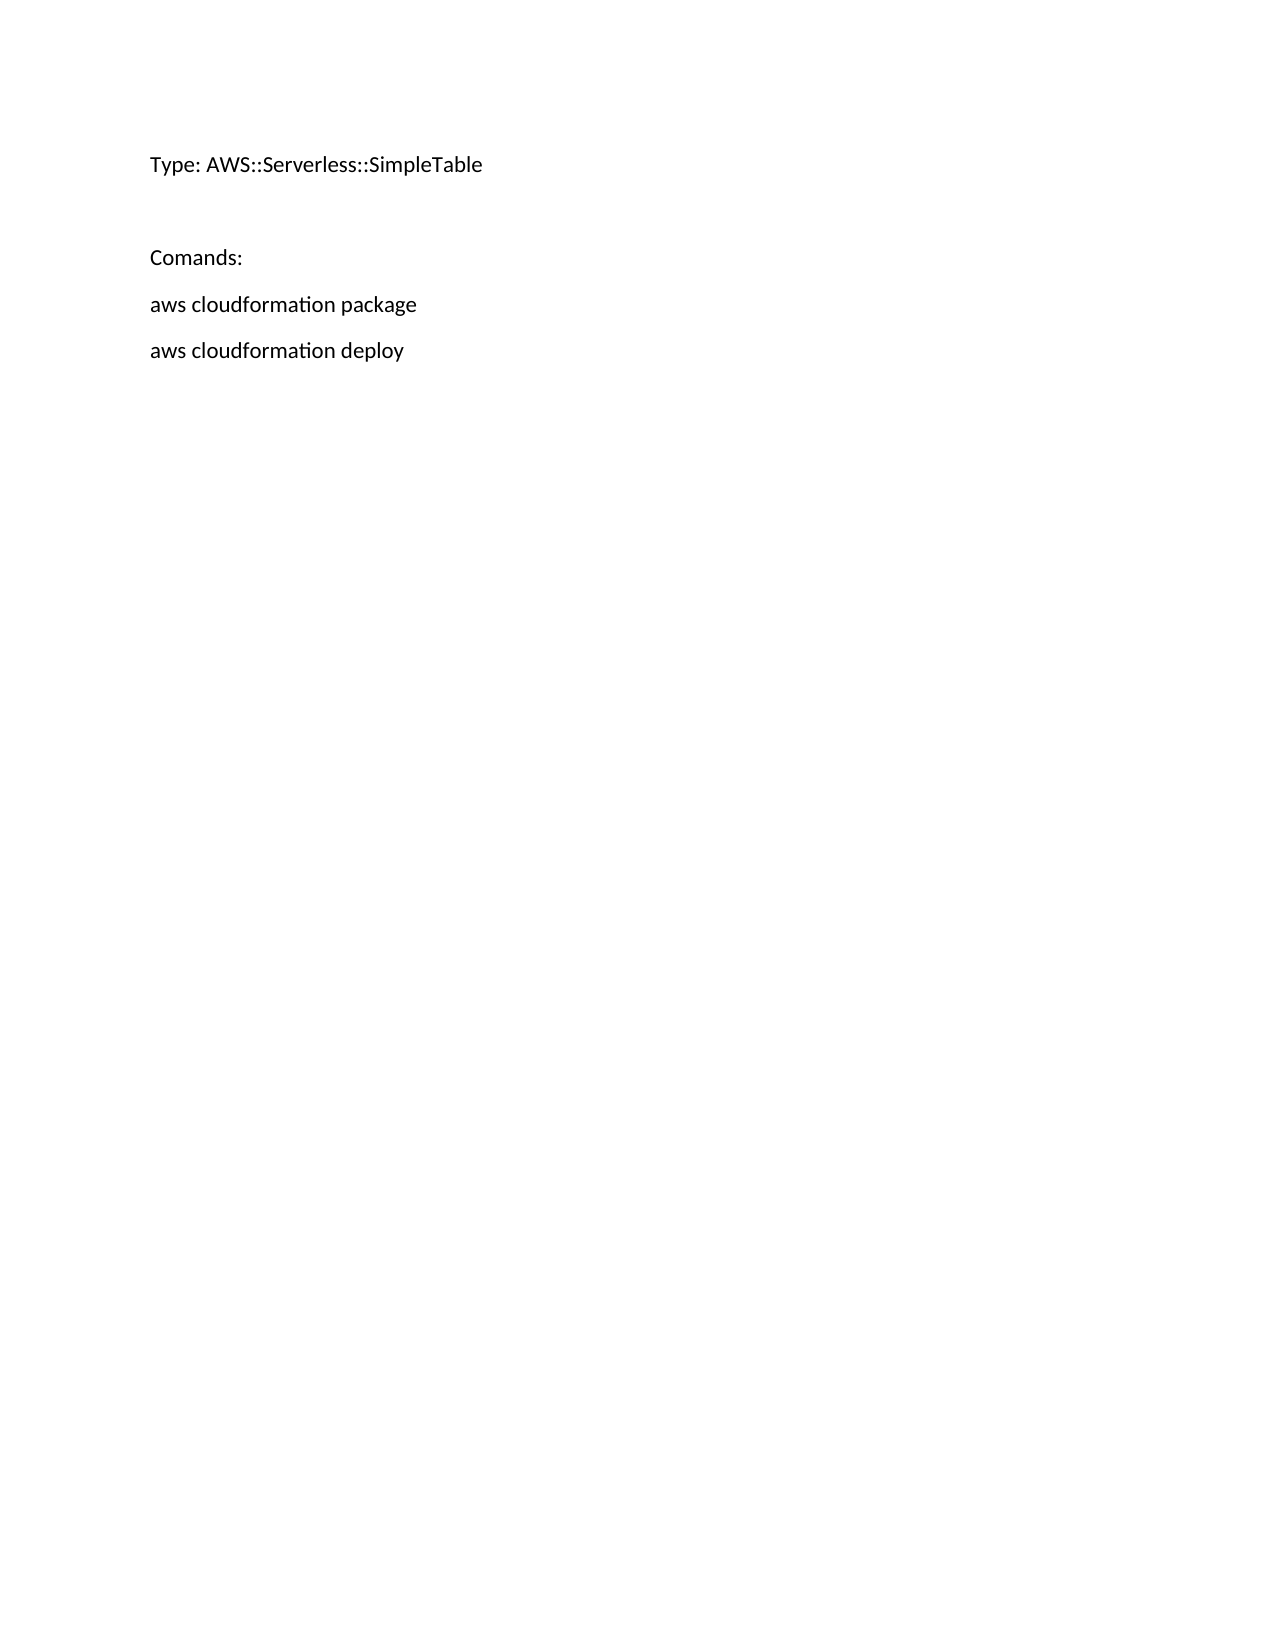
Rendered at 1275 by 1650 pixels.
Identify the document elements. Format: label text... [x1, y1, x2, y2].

text Type: AWS::Serverless::SimpleTable [150, 150, 1125, 178]
text aws cloudformation package [150, 290, 1125, 318]
text aws cloudformation deploy [150, 336, 1125, 364]
text Comands: [150, 243, 1125, 271]
